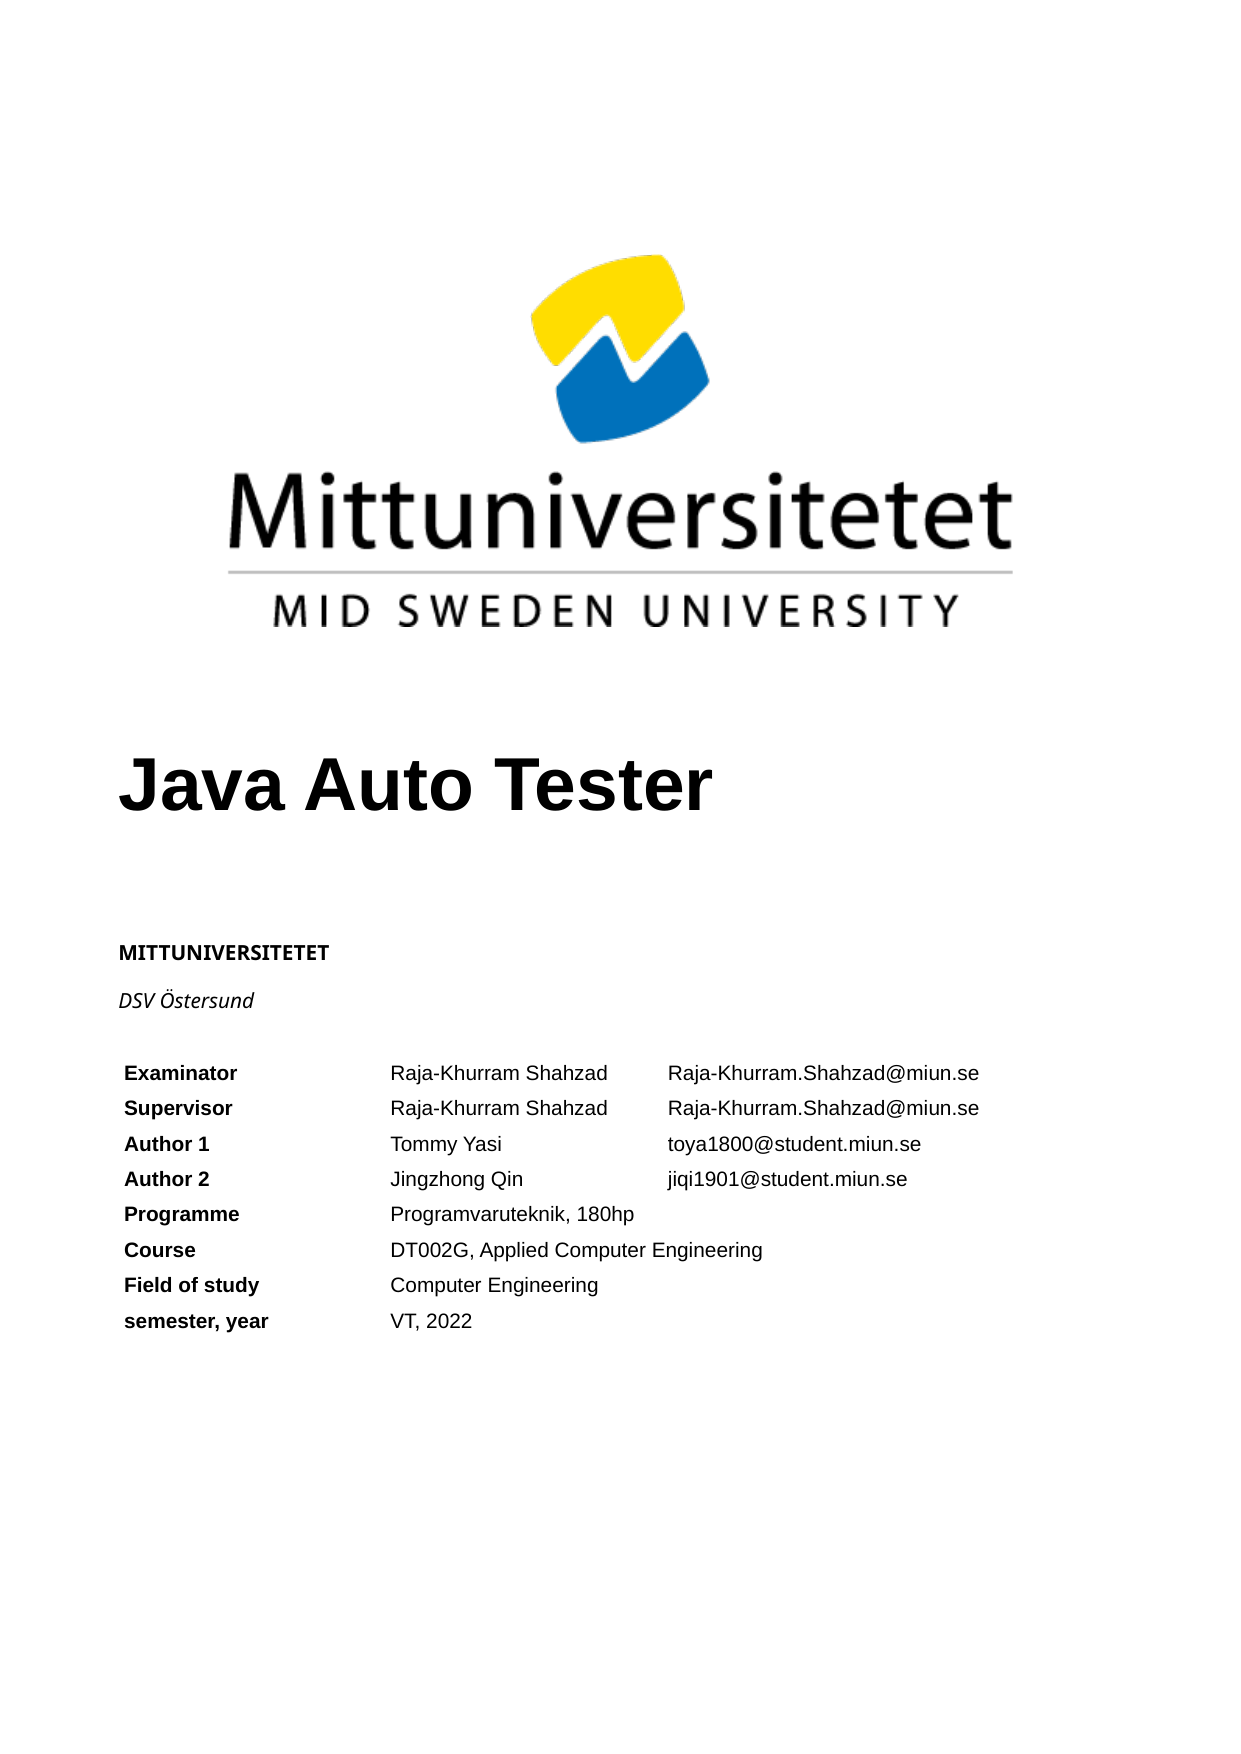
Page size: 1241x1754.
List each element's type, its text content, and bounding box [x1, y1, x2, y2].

table_cell VT, 2022 [384, 1303, 981, 1338]
table_cell semester, year [118, 1303, 384, 1338]
text MITTUNIVERSITETET [118, 938, 1122, 966]
table_cell Field of study [118, 1267, 384, 1303]
table_header Raja-Khurram.Shahzad@miun.se [662, 1055, 981, 1090]
table_cell Computer Engineering [384, 1267, 981, 1303]
table_cell Raja-Khurram Shahzad [384, 1090, 662, 1126]
table_cell toya1800@student.miun.se [662, 1126, 981, 1161]
table_cell Author 2 [118, 1161, 384, 1196]
table_cell Programvaruteknik, 180hp [384, 1196, 981, 1232]
table_cell Programme [118, 1196, 384, 1232]
table_cell Supervisor [118, 1090, 384, 1126]
text DSV Östersund [118, 987, 1122, 1015]
table_cell jiqi1901@student.miun.se [662, 1161, 981, 1196]
table_cell Tommy Yasi [384, 1126, 662, 1161]
table_header Raja-Khurram Shahzad [384, 1055, 662, 1090]
picture [227, 254, 1013, 627]
table_cell DT002G, Applied Computer Engineering [384, 1232, 981, 1267]
table_cell Raja-Khurram.Shahzad@miun.se [662, 1090, 981, 1126]
title Java Auto Tester [118, 739, 1122, 826]
table_header Examinator [118, 1055, 384, 1090]
table_cell Course [118, 1232, 384, 1267]
table_cell Jingzhong Qin [384, 1161, 662, 1196]
table_cell Author 1 [118, 1126, 384, 1161]
